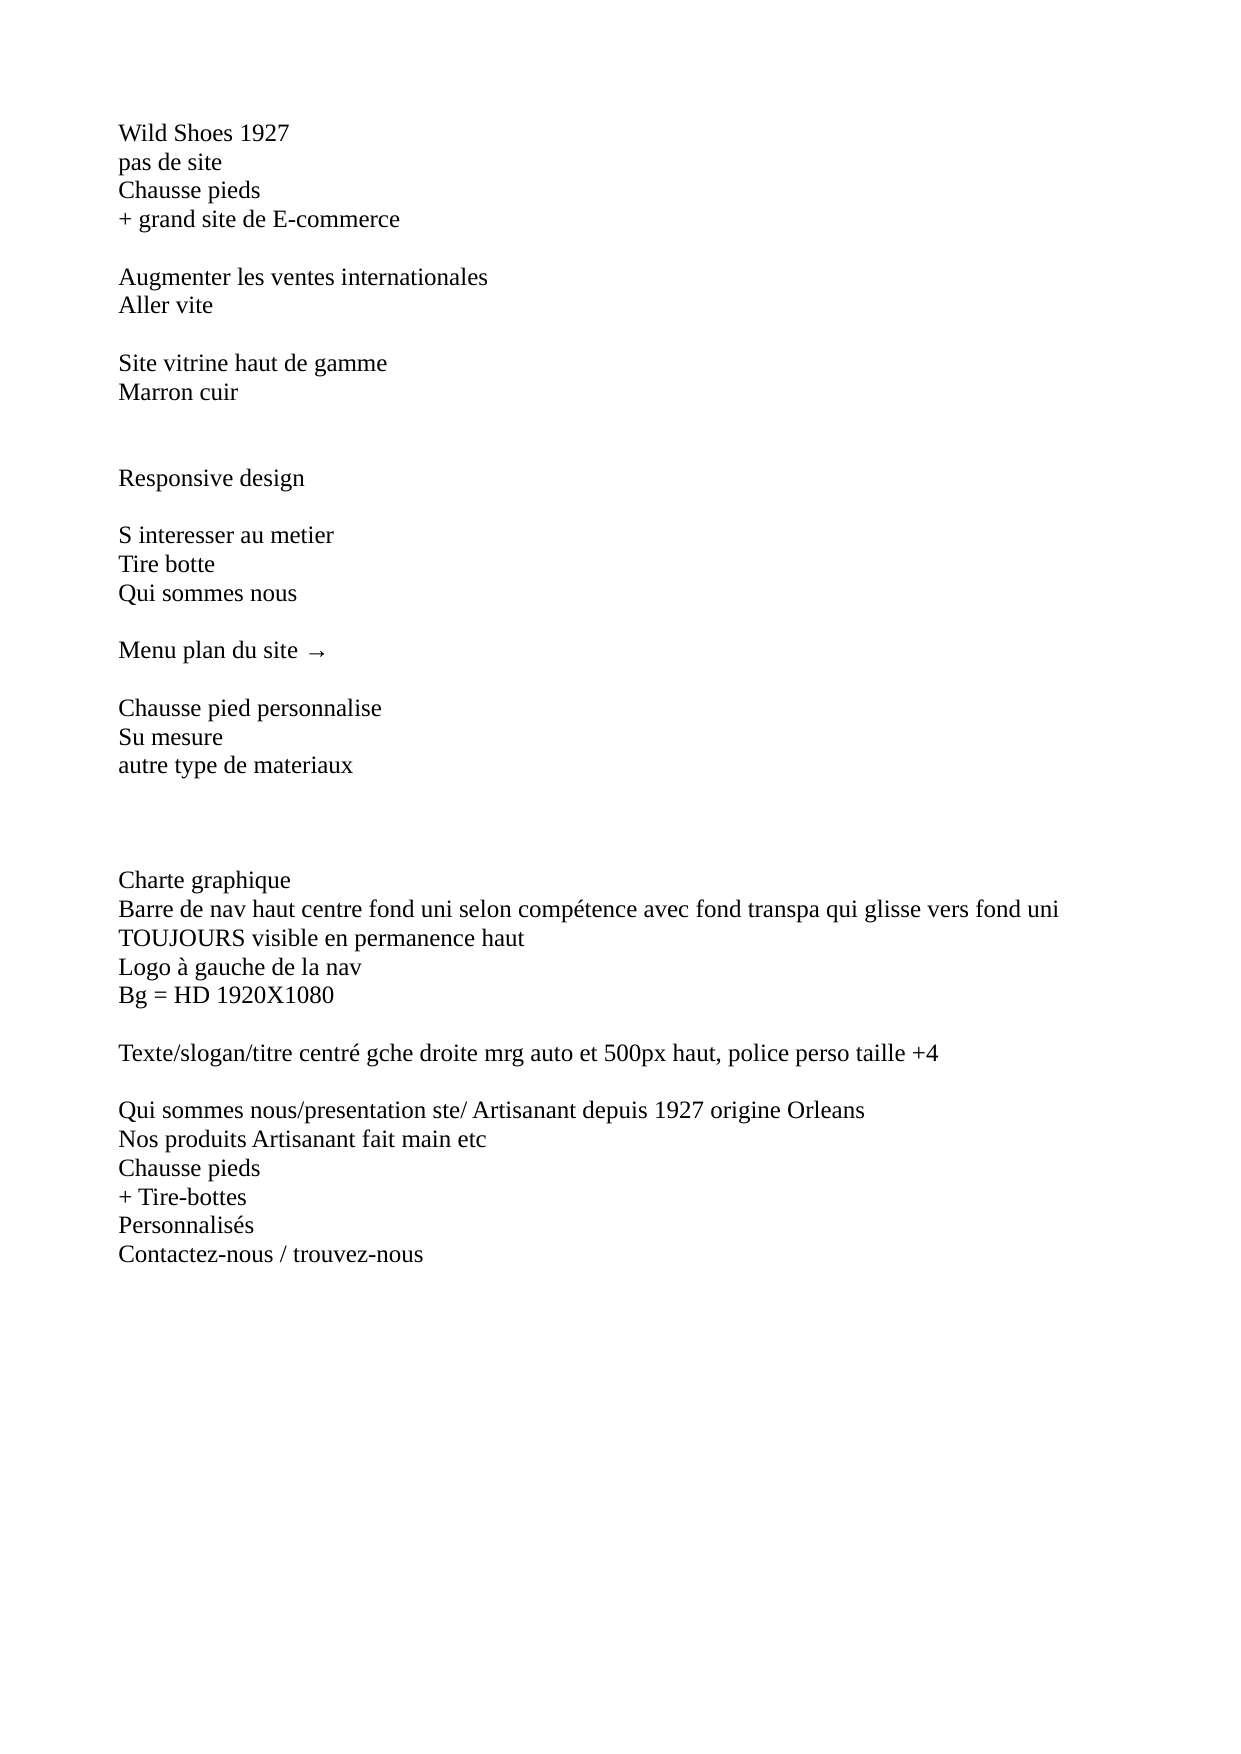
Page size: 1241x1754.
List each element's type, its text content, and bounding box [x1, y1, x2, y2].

text Site vitrine haut de gamme [118, 348, 1122, 377]
text Contactez-nous / trouvez-nous [118, 1239, 1122, 1268]
text Qui sommes nous [118, 578, 1122, 607]
text TOUJOURS visible en permanence haut [118, 923, 1122, 952]
text Augmenter les ventes internationales [118, 262, 1122, 291]
text Chausse pieds [118, 176, 1122, 204]
text pas de site [118, 147, 1122, 176]
text Nos produits Artisanant fait main etc [118, 1124, 1122, 1153]
text Bg = HD 1920X1080 [118, 981, 1122, 1009]
text Logo à gauche de la nav [118, 952, 1122, 981]
text Texte/slogan/titre centré gche droite mrg auto et 500px haut, police perso taille +4 [118, 1038, 1122, 1067]
text Su mesure [118, 722, 1122, 751]
text + grand site de E-commerce [118, 204, 1122, 233]
text Tire botte [118, 549, 1122, 578]
text Charte graphique [118, 866, 1122, 894]
text autre type de materiaux [118, 751, 1122, 779]
text Personnalisés [118, 1211, 1122, 1239]
text Chausse pieds [118, 1153, 1122, 1182]
text Menu plan du site → [118, 636, 1122, 664]
text Qui sommes nous/presentation ste/ Artisanant depuis 1927 origine Orleans [118, 1096, 1122, 1124]
text Wild Shoes 1927 [118, 118, 1122, 147]
text Aller vite [118, 291, 1122, 319]
text + Tire-bottes [118, 1182, 1122, 1211]
text Barre de nav haut centre fond uni selon compétence avec fond transpa qui glisse vers fond uni [118, 894, 1122, 923]
text Marron cuir [118, 377, 1122, 406]
text Responsive design [118, 463, 1122, 492]
text S interesser au metier [118, 521, 1122, 549]
text Chausse pied personnalise [118, 693, 1122, 722]
